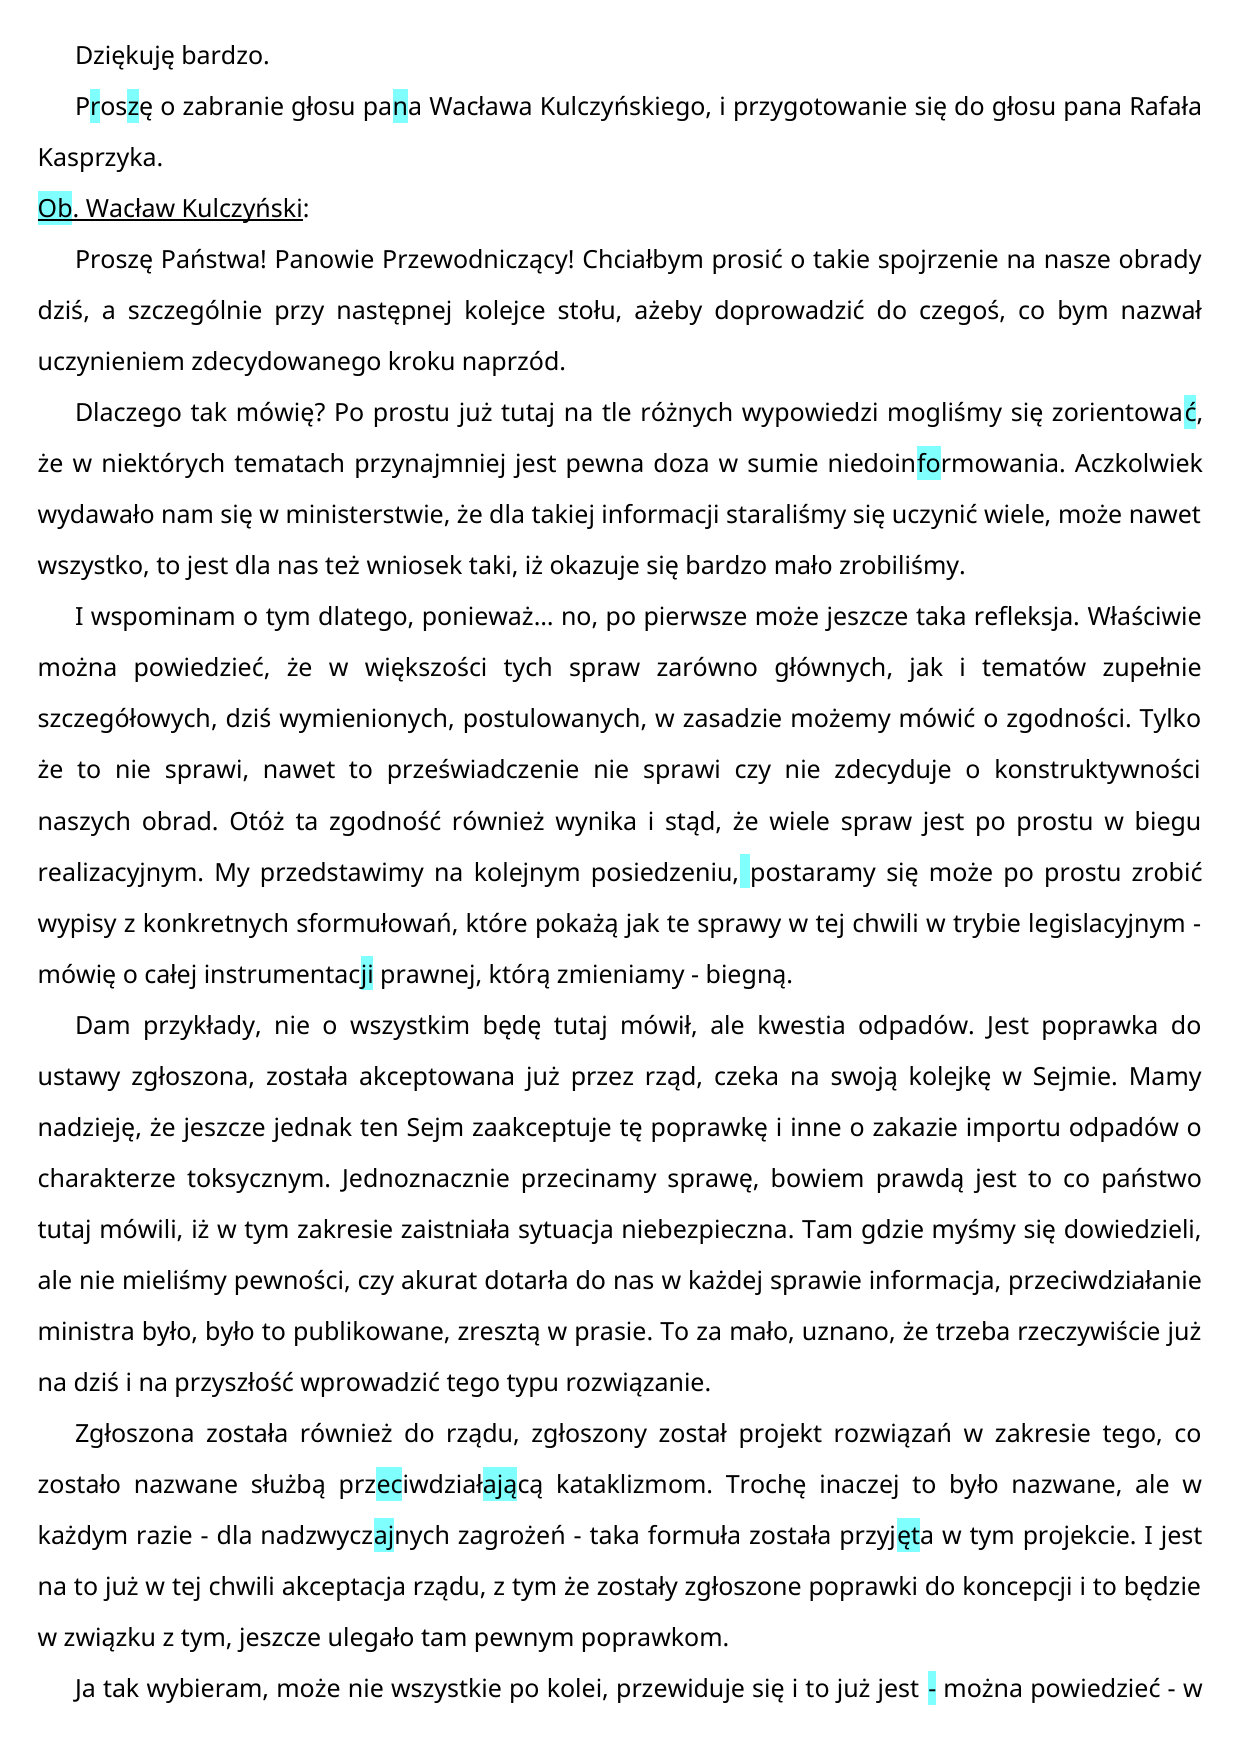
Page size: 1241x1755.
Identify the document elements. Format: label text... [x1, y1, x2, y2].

text Zgłoszona została również do rządu, zgłoszony został projekt rozwiązań w zakresie tego, co zostało nazwane służbą przeciwdziałającą kataklizmom. Trochę inaczej to było nazwane, ale w każdym razie - dla nadzwyczajnych zagrożeń - taka formuła została przyjęta w tym projekcie. I jest na to już w tej chwili akceptacja rządu, z tym że zostały zgłoszone poprawki do koncepcji i to będzie w związku z tym, jeszcze ulegało tam pewnym poprawkom. [37, 1416, 1203, 1654]
text Ob. Wacław Kulczyński: [37, 191, 1203, 225]
text Ja tak wybieram, może nie wszystkie po kolei, przewiduje się i to już jest - można powiedzieć - w [37, 1671, 1203, 1705]
text Dam przykłady, nie o wszystkim będę tutaj mówił, ale kwestia odpadów. Jest poprawka do ustawy zgłoszona, została akceptowana już przez rząd, czeka na swoją kolejkę w Sejmie. Mamy nadzieję, że jeszcze jednak ten Sejm zaakceptuje tę poprawkę i inne o zakazie importu odpadów o charakterze toksycznym. Jednoznacznie przecinamy sprawę, bowiem prawdą jest to co państwo tutaj mówili, iż w tym zakresie zaistniała sytuacja niebezpieczna. Tam gdzie myśmy się dowiedzieli, ale nie mieliśmy pewności, czy akurat dotarła do nas w każdej sprawie informacja, przeciwdziałanie ministra było, było to publikowane, zresztą w prasie. To za mało, uznano, że trzeba rzeczywiście już na dziś i na przyszłość wprowadzić tego typu rozwiązanie. [37, 1007, 1203, 1399]
text Proszę Państwa! Panowie Przewodniczący! Chciałbym prosić o takie spojrzenie na nasze obrady dziś, a szczególnie przy następnej kolejce stołu, ażeby doprowadzić do czegoś, co bym nazwał uczynieniem zdecydowanego kroku naprzód. [37, 242, 1203, 378]
text Dziękuję bardzo. [37, 37, 1203, 72]
text Dlaczego tak mówię? Po prostu już tutaj na tle różnych wypowiedzi mogliśmy się zorientować, że w niektórych tematach przynajmniej jest pewna doza w sumie niedoinformowania. Aczkolwiek wydawało nam się w ministerstwie, że dla takiej informacji staraliśmy się uczynić wiele, może nawet wszystko, to jest dla nas też wniosek taki, iż okazuje się bardzo mało zrobiliśmy. [37, 395, 1203, 582]
text Proszę o zabranie głosu pana Wacława Kulczyńskiego, i przygotowanie się do głosu pana Rafała Kasprzyka. [37, 88, 1203, 174]
text I wspominam o tym dlatego, ponieważ… no, po pierwsze może jeszcze taka refleksja. Właściwie można powiedzieć, że w większości tych spraw zarówno głównych, jak i tematów zupełnie szczegółowych, dziś wymienionych, postulowanych, w zasadzie możemy mówić o zgodności. Tylko że to nie sprawi, nawet to przeświadczenie nie sprawi czy nie zdecyduje o konstruktywności naszych obrad. Otóż ta zgodność również wynika i stąd, że wiele spraw jest po prostu w biegu realizacyjnym. My przedstawimy na kolejnym posiedzeniu, postaramy się może po prostu zrobić wypisy z konkretnych sformułowań, które pokażą jak te sprawy w tej chwili w trybie legislacyjnym - mówię o całej instrumentacji prawnej, którą zmieniamy - biegną. [37, 599, 1203, 990]
